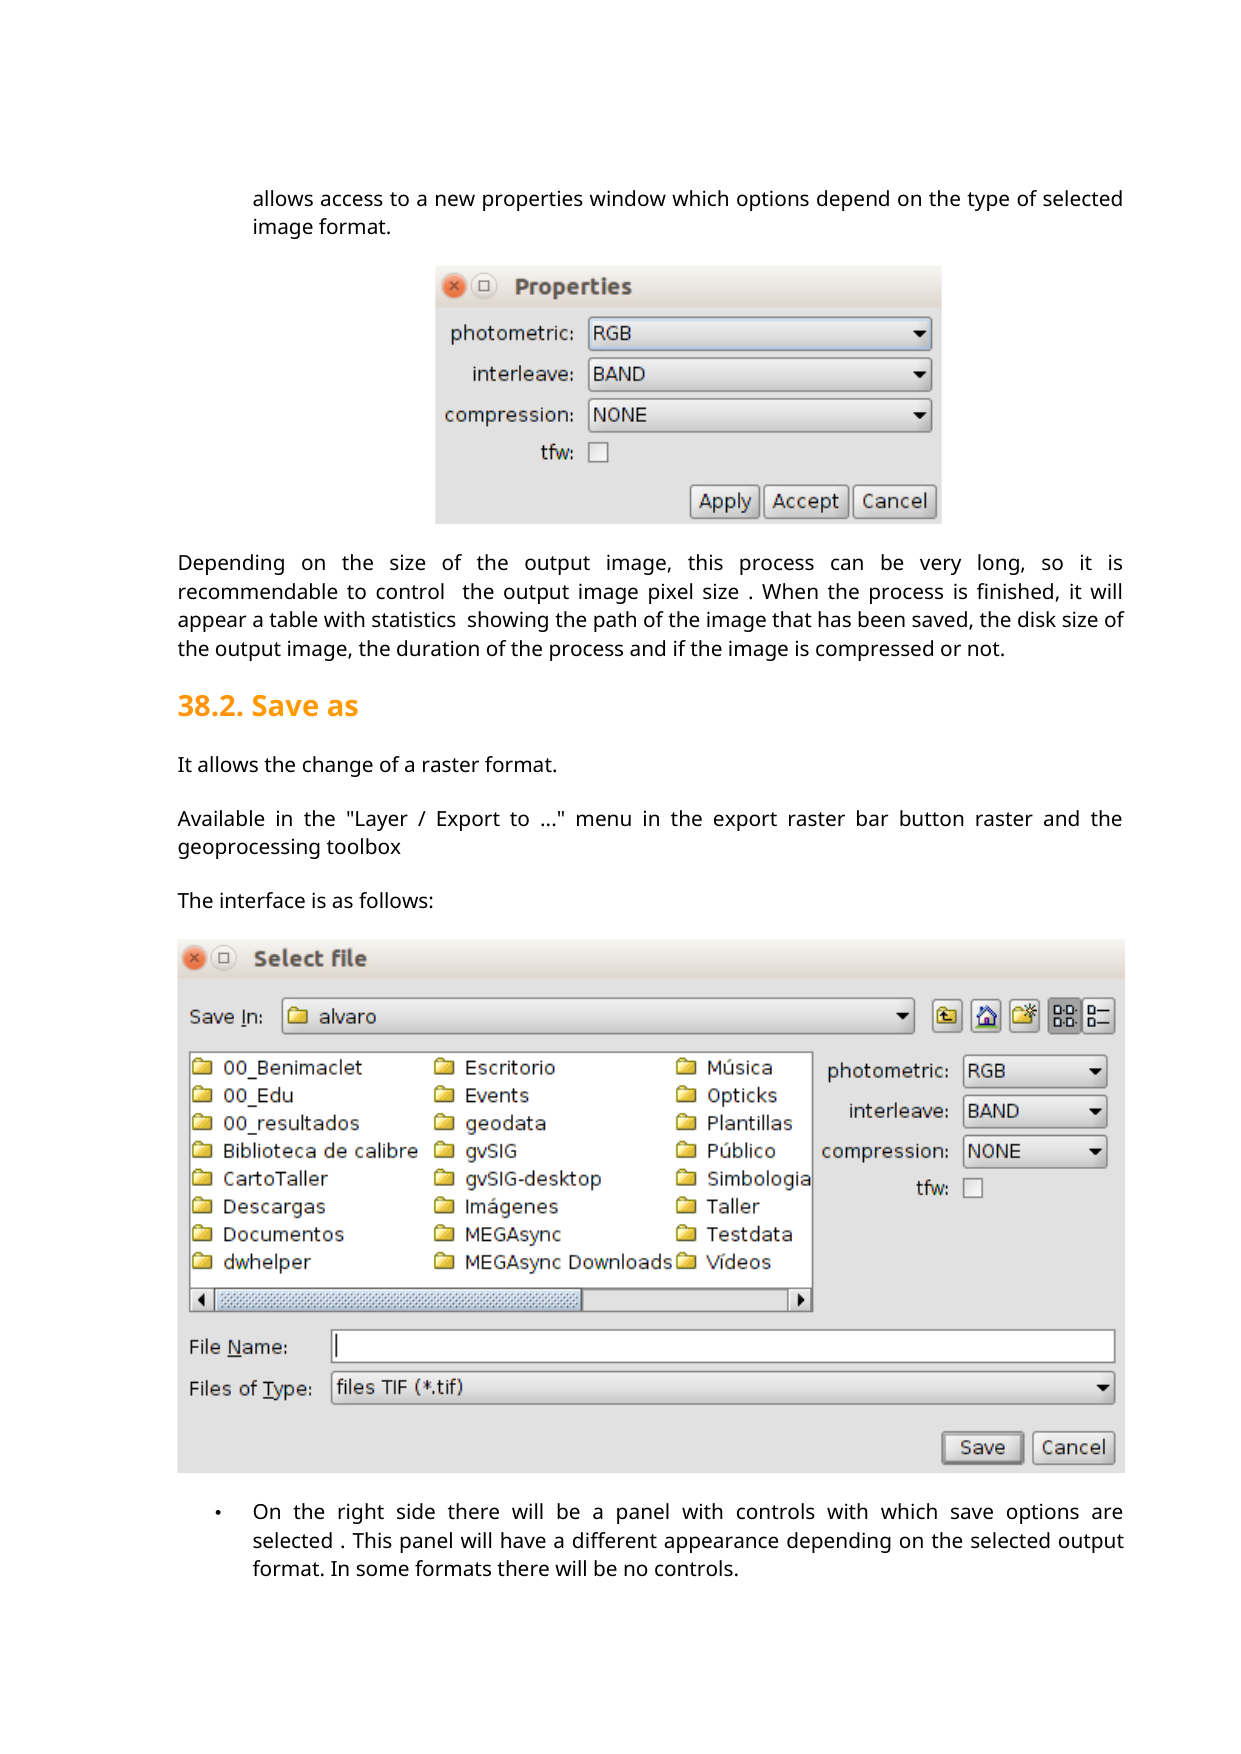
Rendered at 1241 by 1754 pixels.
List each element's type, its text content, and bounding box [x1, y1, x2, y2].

list On the right side there will be a panel with controls with which save options are selected . This panel will have a different appearance depending on the selected output format. In some formats there will be no controls. [215, 1497, 1125, 1583]
text Available in the "Layer / Export to ..." menu in the export raster bar button raster and the geoprocessing toolbox [177, 804, 1125, 861]
list allows access to a new properties window which options depend on the type of selected image format. [215, 184, 1125, 241]
text Depending on the size of the output image, this process can be very long, so it is recommendable to control the output image pixel size . When the process is finished, it will appear a table with statistics showing the path of the image that has been saved, the disk size of the output image, the duration of the process and if the image is compressed or not. [177, 548, 1125, 662]
picture [177, 939, 1125, 1473]
picture [435, 265, 942, 524]
subtitle 38.2. Save as [177, 686, 1125, 725]
text The interface is as follows: [177, 886, 1125, 914]
text It allows the change of a raster format. [177, 750, 1125, 779]
